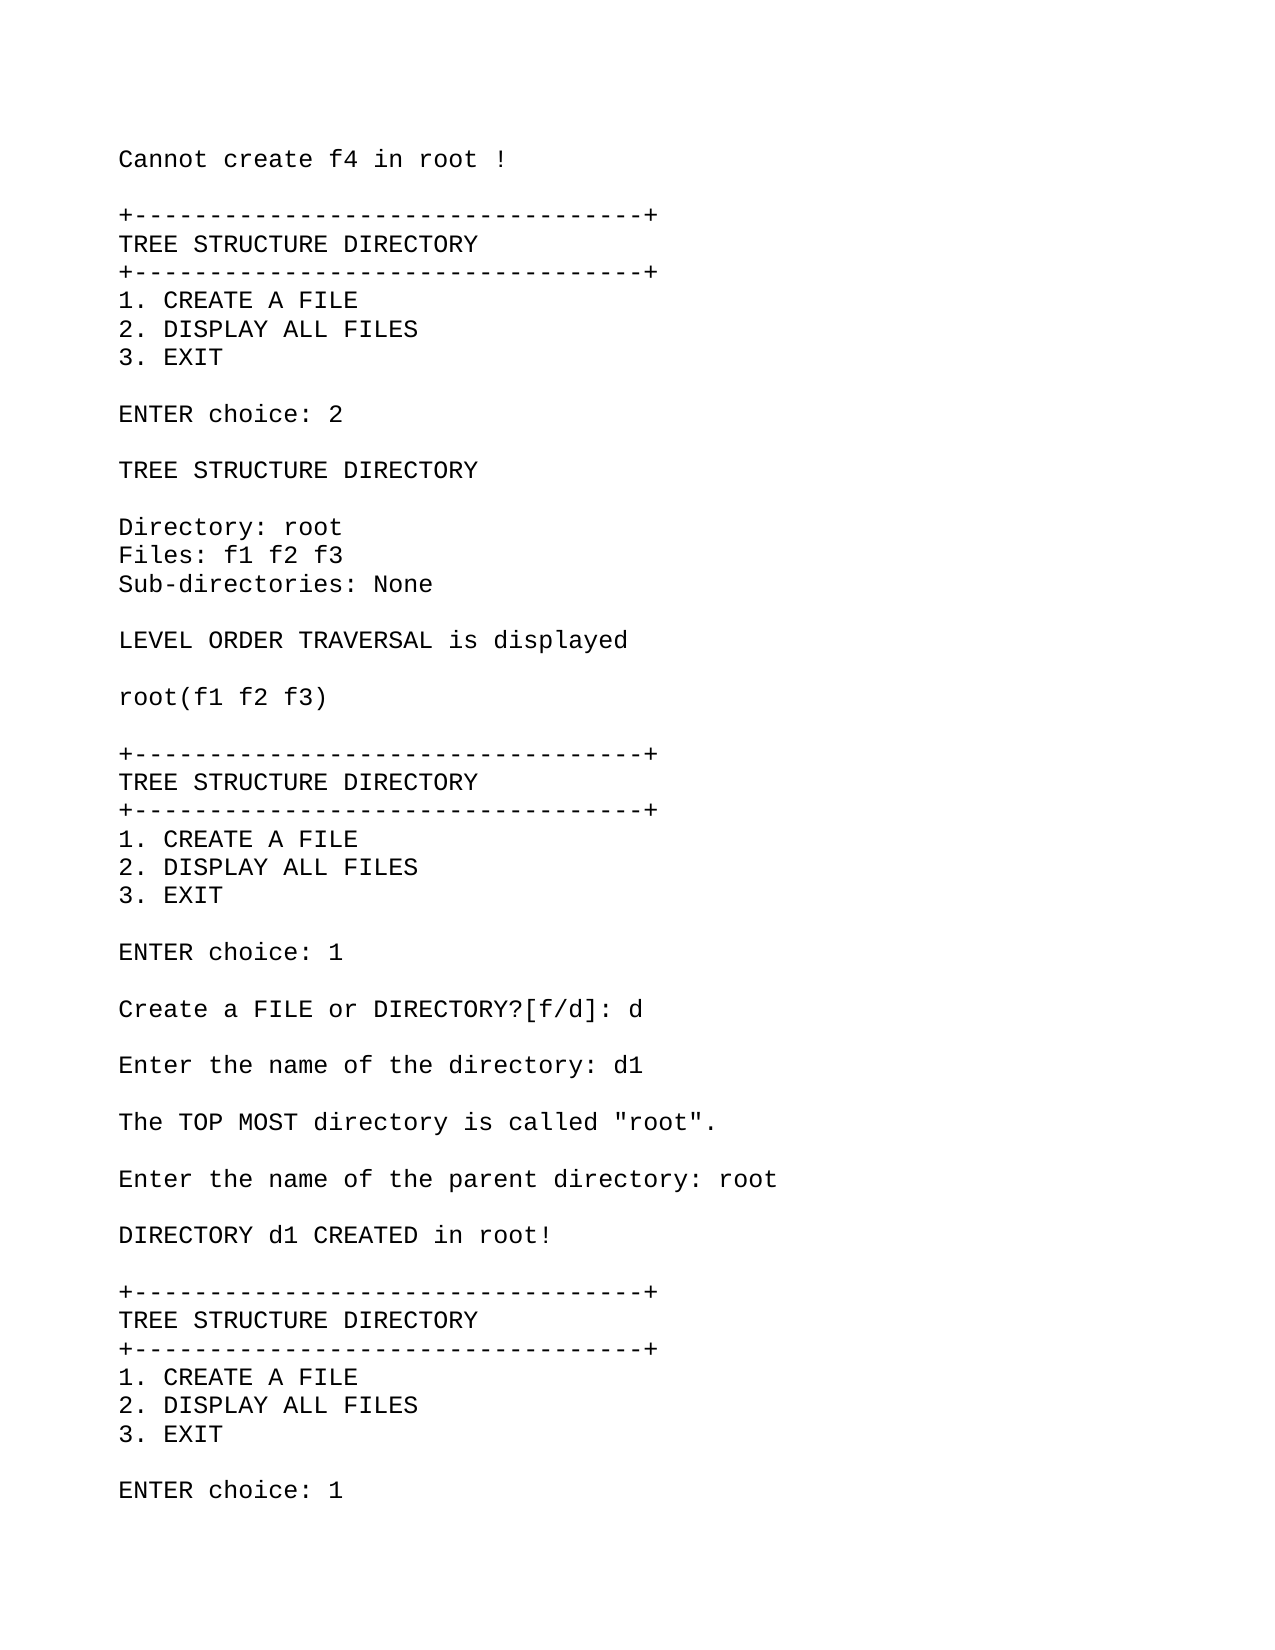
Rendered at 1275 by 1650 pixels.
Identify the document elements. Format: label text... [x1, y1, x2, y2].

text +----------------------------------+ TREE STRUCTURE DIRECTORY +----------------------------------+ 1. CREATE A FILE 2. DISPLAY ALL FILES 3. EXIT [118, 1280, 1157, 1450]
text TREE STRUCTURE DIRECTORY [118, 430, 1157, 486]
text +----------------------------------+ TREE STRUCTURE DIRECTORY +----------------------------------+ 1. CREATE A FILE 2. DISPLAY ALL FILES 3. EXIT [118, 203, 1157, 373]
text root(f1 f2 f3) [118, 656, 1157, 713]
text Cannot create f4 in root ! [118, 118, 1157, 175]
text ENTER choice: 1 [118, 1450, 1157, 1506]
text DIRECTORY d1 CREATED in root! [118, 1195, 1157, 1251]
text The TOP MOST directory is called "root". [118, 1081, 1157, 1138]
text LEVEL ORDER TRAVERSAL is displayed [118, 600, 1157, 656]
text Create a FILE or DIRECTORY?[f/d]: d [118, 968, 1157, 1025]
text ENTER choice: 2 [118, 373, 1157, 430]
text Enter the name of the parent directory: root [118, 1138, 1157, 1195]
text Enter the name of the directory: d1 [118, 1025, 1157, 1081]
text ENTER choice: 1 [118, 911, 1157, 968]
text +----------------------------------+ TREE STRUCTURE DIRECTORY +----------------------------------+ 1. CREATE A FILE 2. DISPLAY ALL FILES 3. EXIT [118, 741, 1157, 911]
text Directory: root Files: f1 f2 f3 Sub-directories: None [118, 486, 1157, 600]
